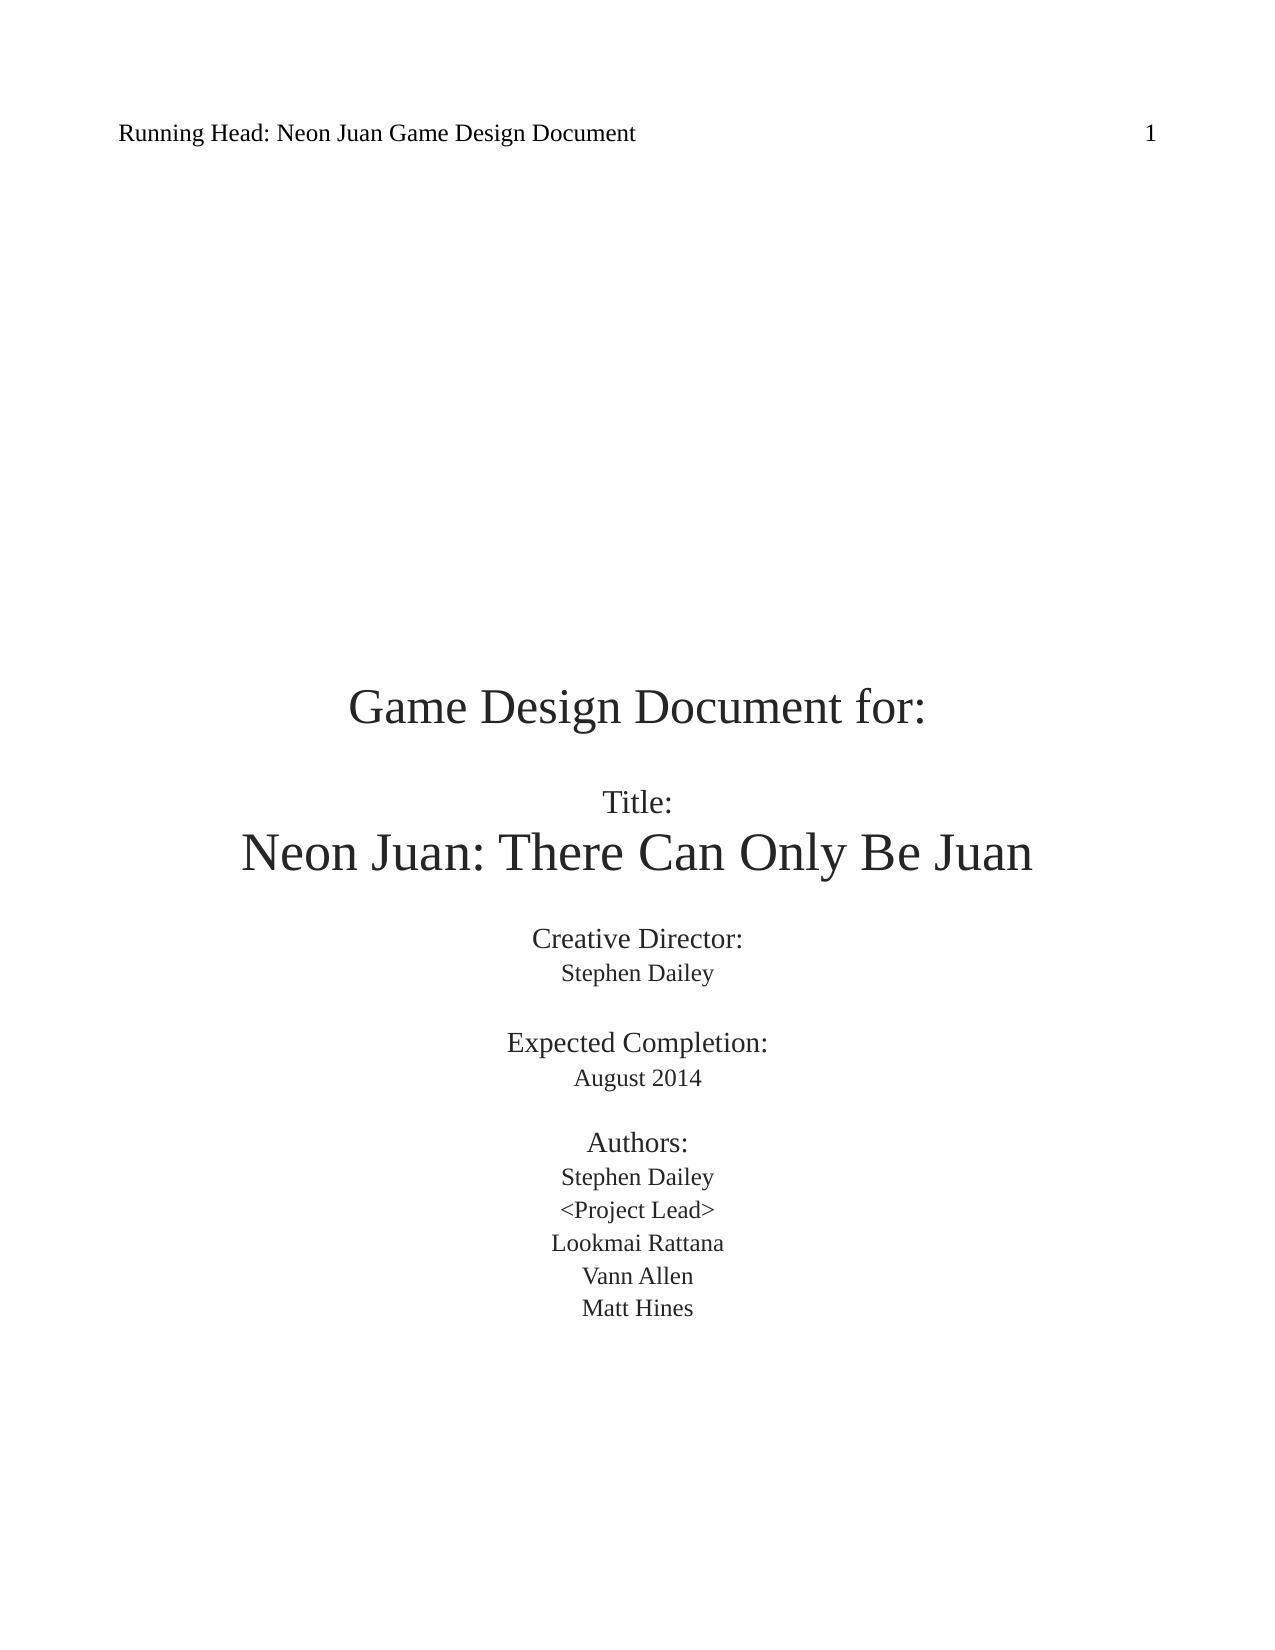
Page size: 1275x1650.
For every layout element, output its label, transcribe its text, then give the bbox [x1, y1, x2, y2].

text Matt Hines [118, 1289, 1157, 1322]
text Neon Juan: There Can Only Be Juan [118, 820, 1157, 882]
text Creative Director: [118, 921, 1157, 954]
text Game Design Document for: [118, 676, 1157, 734]
text Authors: [118, 1125, 1157, 1158]
text August 2014 [118, 1059, 1157, 1092]
text Vann Allen [118, 1257, 1157, 1289]
text Stephen Dailey [118, 1158, 1157, 1191]
text Lookmai Rattana [118, 1224, 1157, 1257]
text <Project Lead> [118, 1191, 1157, 1224]
text Expected Completion: [118, 1026, 1157, 1059]
text Title: [118, 782, 1157, 820]
text Stephen Dailey [118, 954, 1157, 987]
